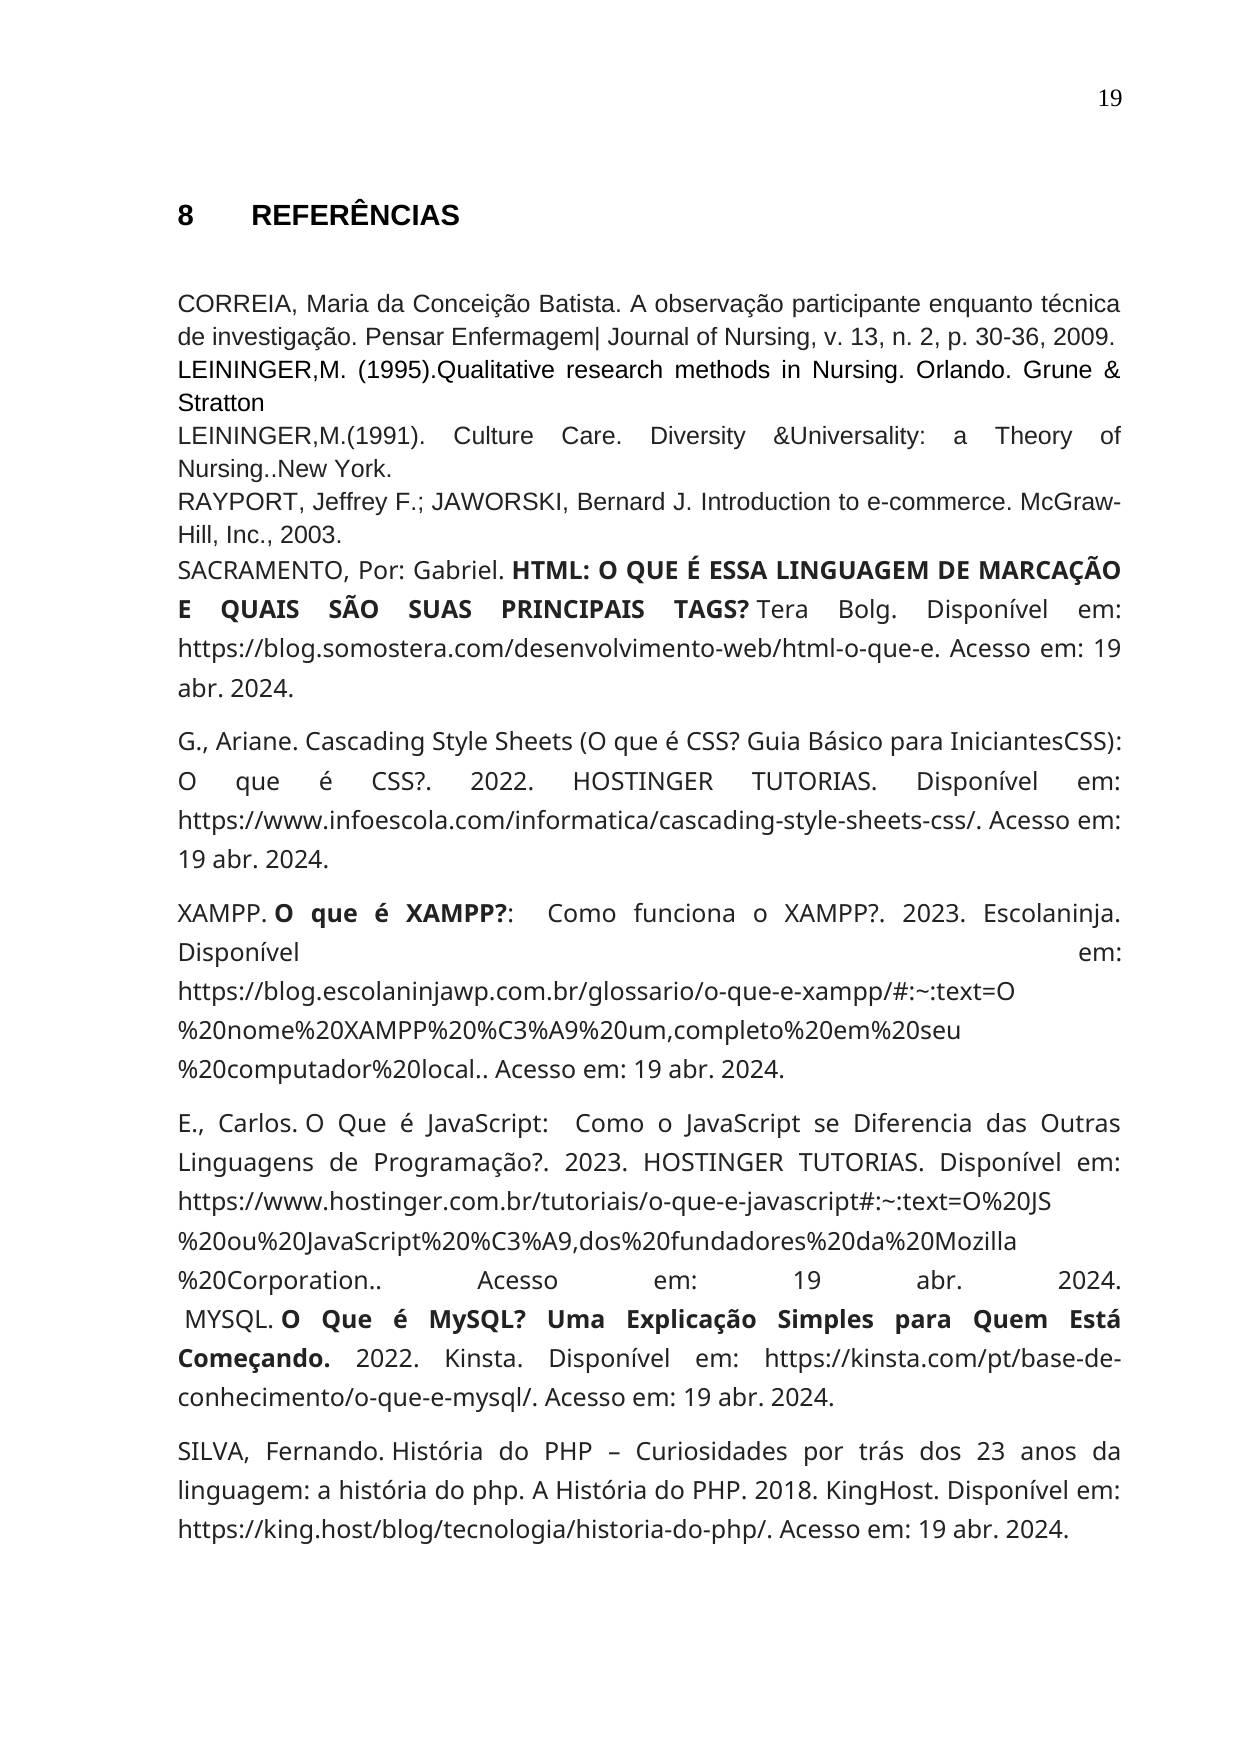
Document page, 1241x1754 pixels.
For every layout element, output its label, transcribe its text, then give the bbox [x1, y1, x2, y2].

text CORREIA, Maria da Conceição Batista. A observação participante enquanto técnica de investigação. Pensar Enfermagem| Journal of Nursing, v. 13, n. 2, p. 30-36, 2009. [177, 289, 1122, 350]
text SILVA, Fernando. História do PHP – Curiosidades por trás dos 23 anos da linguagem: a história do php. A História do PHP. 2018. KingHost. Disponível em: https://king.host/blog/tecnologia/historia-do-php/. Acesso em: 19 abr. 2024. [177, 1434, 1122, 1546]
text LEININGER,M.(1991). Culture Care. Diversity &Universality: a Theory of Nursing..New York. [177, 421, 1122, 482]
text RAYPORT, Jeffrey F.; JAWORSKI, Bernard J. Introduction to e-commerce. McGraw-Hill, Inc., 2003. [177, 487, 1122, 548]
text LEININGER,M. (1995).Qualitative research methods in Nursing. Orlando. Grune & Stratton [177, 355, 1122, 416]
subtitle REFERÊNCIAS [177, 198, 1122, 231]
text E., Carlos. O Que é JavaScript: Como o JavaScript se Diferencia das Outras Linguagens de Programação?. 2023. HOSTINGER TUTORIAS. Disponível em: https://www.hostinger.com.br/tutoriais/o-que-e-javascript#:~:text=O%20JS%20ou%20JavaScript%20%C3%A9,dos%20fundadores%20da%20Mozilla%20Corporation.. Acesso em: 19 abr. 2024. MYSQL. O Que é MySQL? Uma Explicação Simples para Quem Está Começando. 2022. Kinsta. Disponível em: https://kinsta.com/pt/base-de-conhecimento/o-que-e-mysql/. Acesso em: 19 abr. 2024. [177, 1106, 1122, 1414]
text SACRAMENTO, Por: Gabriel. HTML: O QUE É ESSA LINGUAGEM DE MARCAÇÃO E QUAIS SÃO SUAS PRINCIPAIS TAGS? Tera Bolg. Disponível em: https://blog.somostera.com/desenvolvimento-web/html-o-que-e. Acesso em: 19 abr. 2024. [177, 553, 1122, 704]
text G., Ariane. Cascading Style Sheets (O que é CSS? Guia Básico para IniciantesCSS): O que é CSS?. 2022. HOSTINGER TUTORIAS. Disponível em: https://www.infoescola.com/informatica/cascading-style-sheets-css/. Acesso em: 19 abr. 2024. [177, 724, 1122, 876]
text XAMPP. O que é XAMPP?: Como funciona o XAMPP?. 2023. Escolaninja. Disponível em: https://blog.escolaninjawp.com.br/glossario/o-que-e-xampp/#:~:text=O%20nome%20XAMPP%20%C3%A9%20um,completo%20em%20seu%20computador%20local.. Acesso em: 19 abr. 2024. [177, 895, 1122, 1086]
